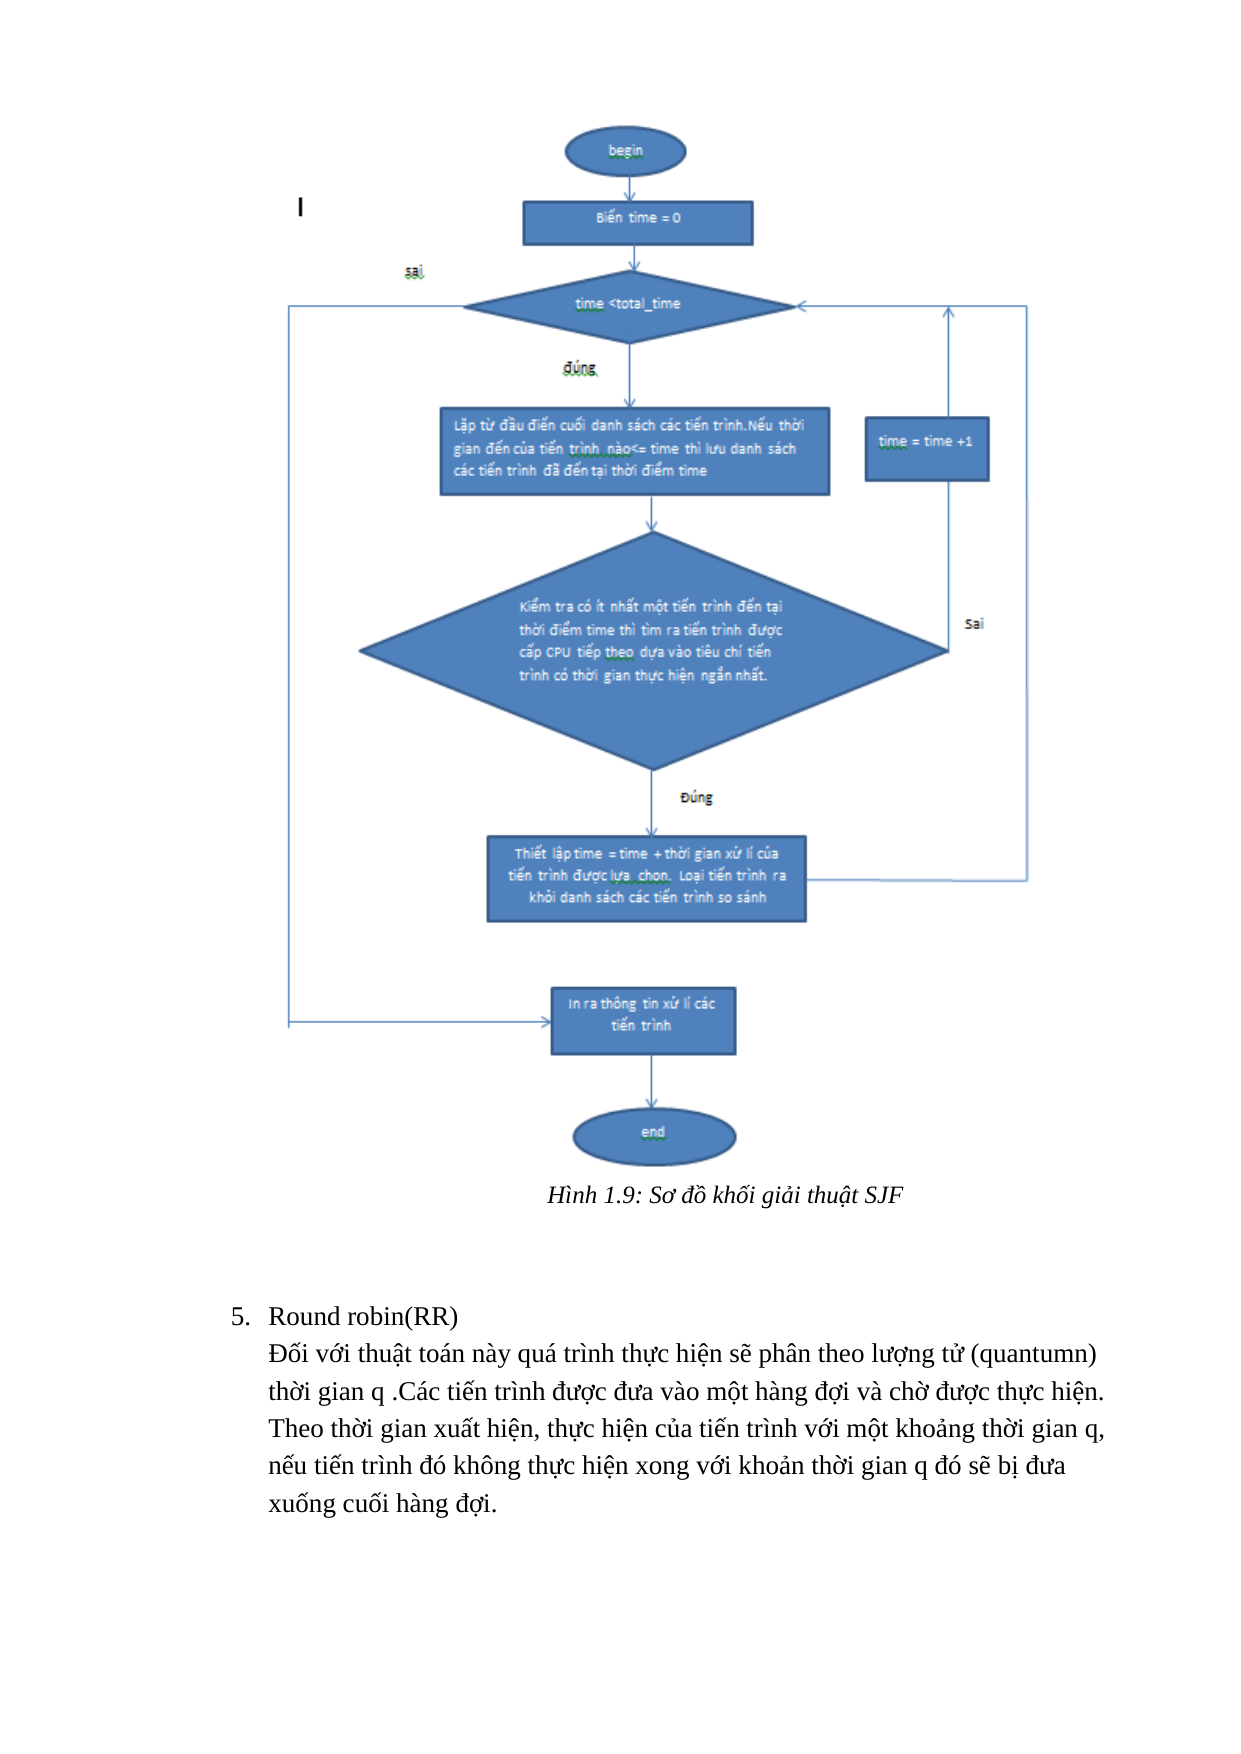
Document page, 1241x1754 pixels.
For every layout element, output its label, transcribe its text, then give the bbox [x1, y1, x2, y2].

picture [268, 118, 1062, 1173]
list Hình 1.9: Sơ đồ khối giải thuật SJF [268, 1180, 1122, 1209]
list Đối với thuật toán này quá trình thực hiện sẽ phân theo lượng tử (quantumn) thời gian q .Các tiến trình được đưa vào một hàng đợi và chờ được thực hiện. Theo thời gian xuất hiện, thực hiện của tiến trình với một khoảng thời gian q, nếu tiến trình đó không thực hiện xong với khoản thời gian q đó sẽ bị đưa xuống cuối hàng đợi. [268, 1337, 1122, 1518]
list Round robin(RR) [231, 1300, 1122, 1331]
